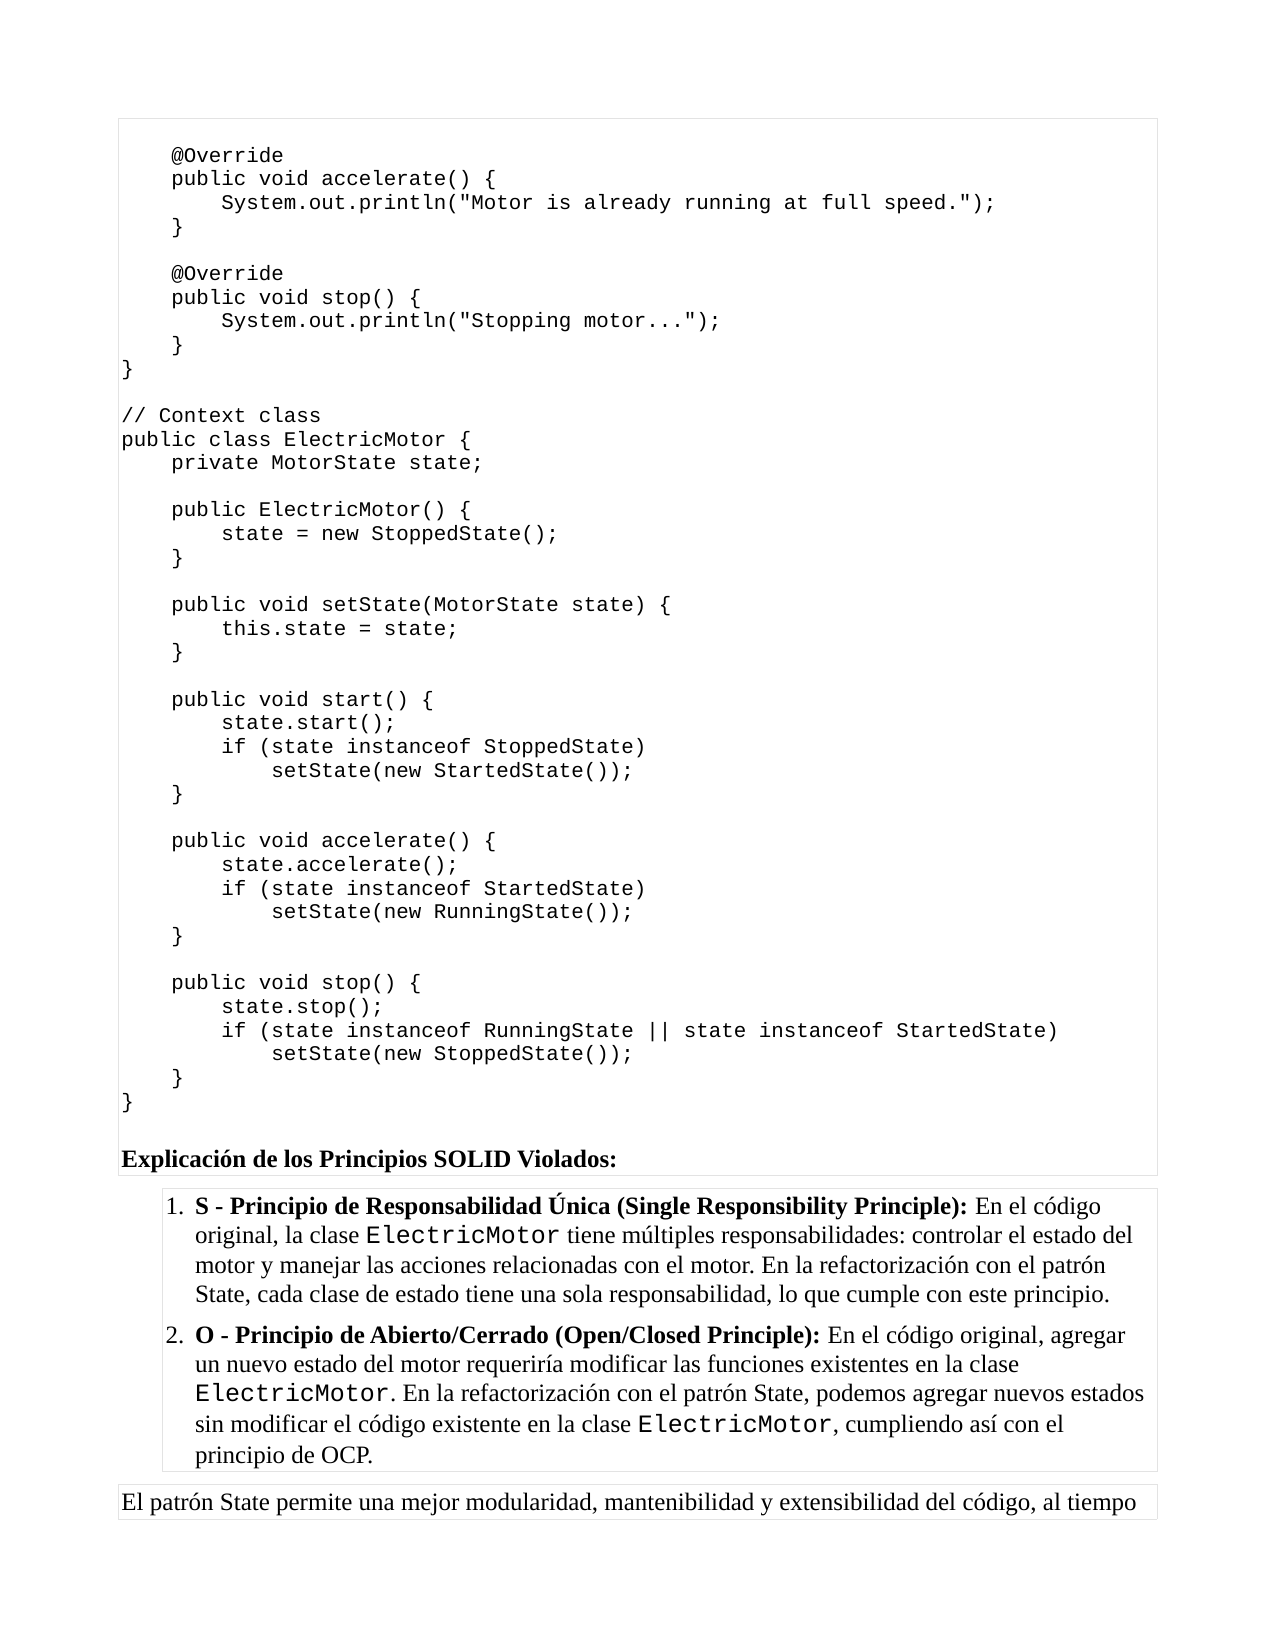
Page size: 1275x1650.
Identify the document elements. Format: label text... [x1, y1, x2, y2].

text } [119, 638, 1157, 665]
text public void stop() { [119, 284, 1157, 307]
text state.accelerate(); [119, 851, 1157, 875]
text setState(new StartedState()); [119, 757, 1157, 780]
text } [119, 213, 1157, 239]
text setState(new StoppedState()); [119, 1040, 1157, 1064]
list O - Principio de Abierto/Cerrado (Open/Closed Principle): En el código original, agregar un nuevo estado del motor requeriría modificar las funciones existentes en la clase ElectricMotor. En la refactorización con el patrón State, podemos agregar nuevos estados sin modificar el código existente en la clase ElectricMotor, cumpliendo así con el principio de OCP. [163, 1318, 1157, 1471]
text public void stop() { [119, 969, 1157, 993]
text } [119, 354, 1157, 381]
text setState(new RunningState()); [119, 898, 1157, 922]
text @Override [119, 260, 1157, 284]
text state = new StoppedState(); [119, 520, 1157, 544]
text if (state instanceof RunningState || state instanceof StartedState) [119, 1017, 1157, 1040]
text state.start(); [119, 709, 1157, 733]
text } [119, 544, 1157, 570]
text } [119, 331, 1157, 354]
text @Override [119, 142, 1157, 165]
text public void accelerate() { [119, 165, 1157, 189]
text if (state instanceof StoppedState) [119, 733, 1157, 757]
text public void setState(MotorState state) { [119, 591, 1157, 615]
text public class ElectricMotor { [119, 426, 1157, 449]
text public void start() { [119, 686, 1157, 709]
text Explicación de los Principios SOLID Violados: [119, 1141, 1157, 1175]
text } [119, 922, 1157, 949]
text // Context class [119, 402, 1157, 426]
text public void accelerate() { [119, 827, 1157, 851]
text this.state = state; [119, 615, 1157, 638]
text state.stop(); [119, 993, 1157, 1017]
text } [119, 780, 1157, 807]
text El patrón State permite una mejor modularidad, mantenibilidad y extensibilidad del código, al tiempo [119, 1485, 1157, 1519]
text System.out.println("Motor is already running at full speed."); [119, 189, 1157, 213]
list S - Principio de Responsabilidad Única (Single Responsibility Principle): En el código original, la clase ElectricMotor tiene múltiples responsabilidades: controlar el estado del motor y manejar las acciones relacionadas con el motor. En la refactorización con el patrón State, cada clase de estado tiene una sola responsabilidad, lo que cumple con este principio. [163, 1189, 1157, 1308]
text } [119, 1064, 1157, 1088]
text } [119, 1088, 1157, 1114]
text if (state instanceof StartedState) [119, 875, 1157, 898]
text private MotorState state; [119, 449, 1157, 476]
text System.out.println("Stopping motor..."); [119, 307, 1157, 331]
text public ElectricMotor() { [119, 496, 1157, 520]
